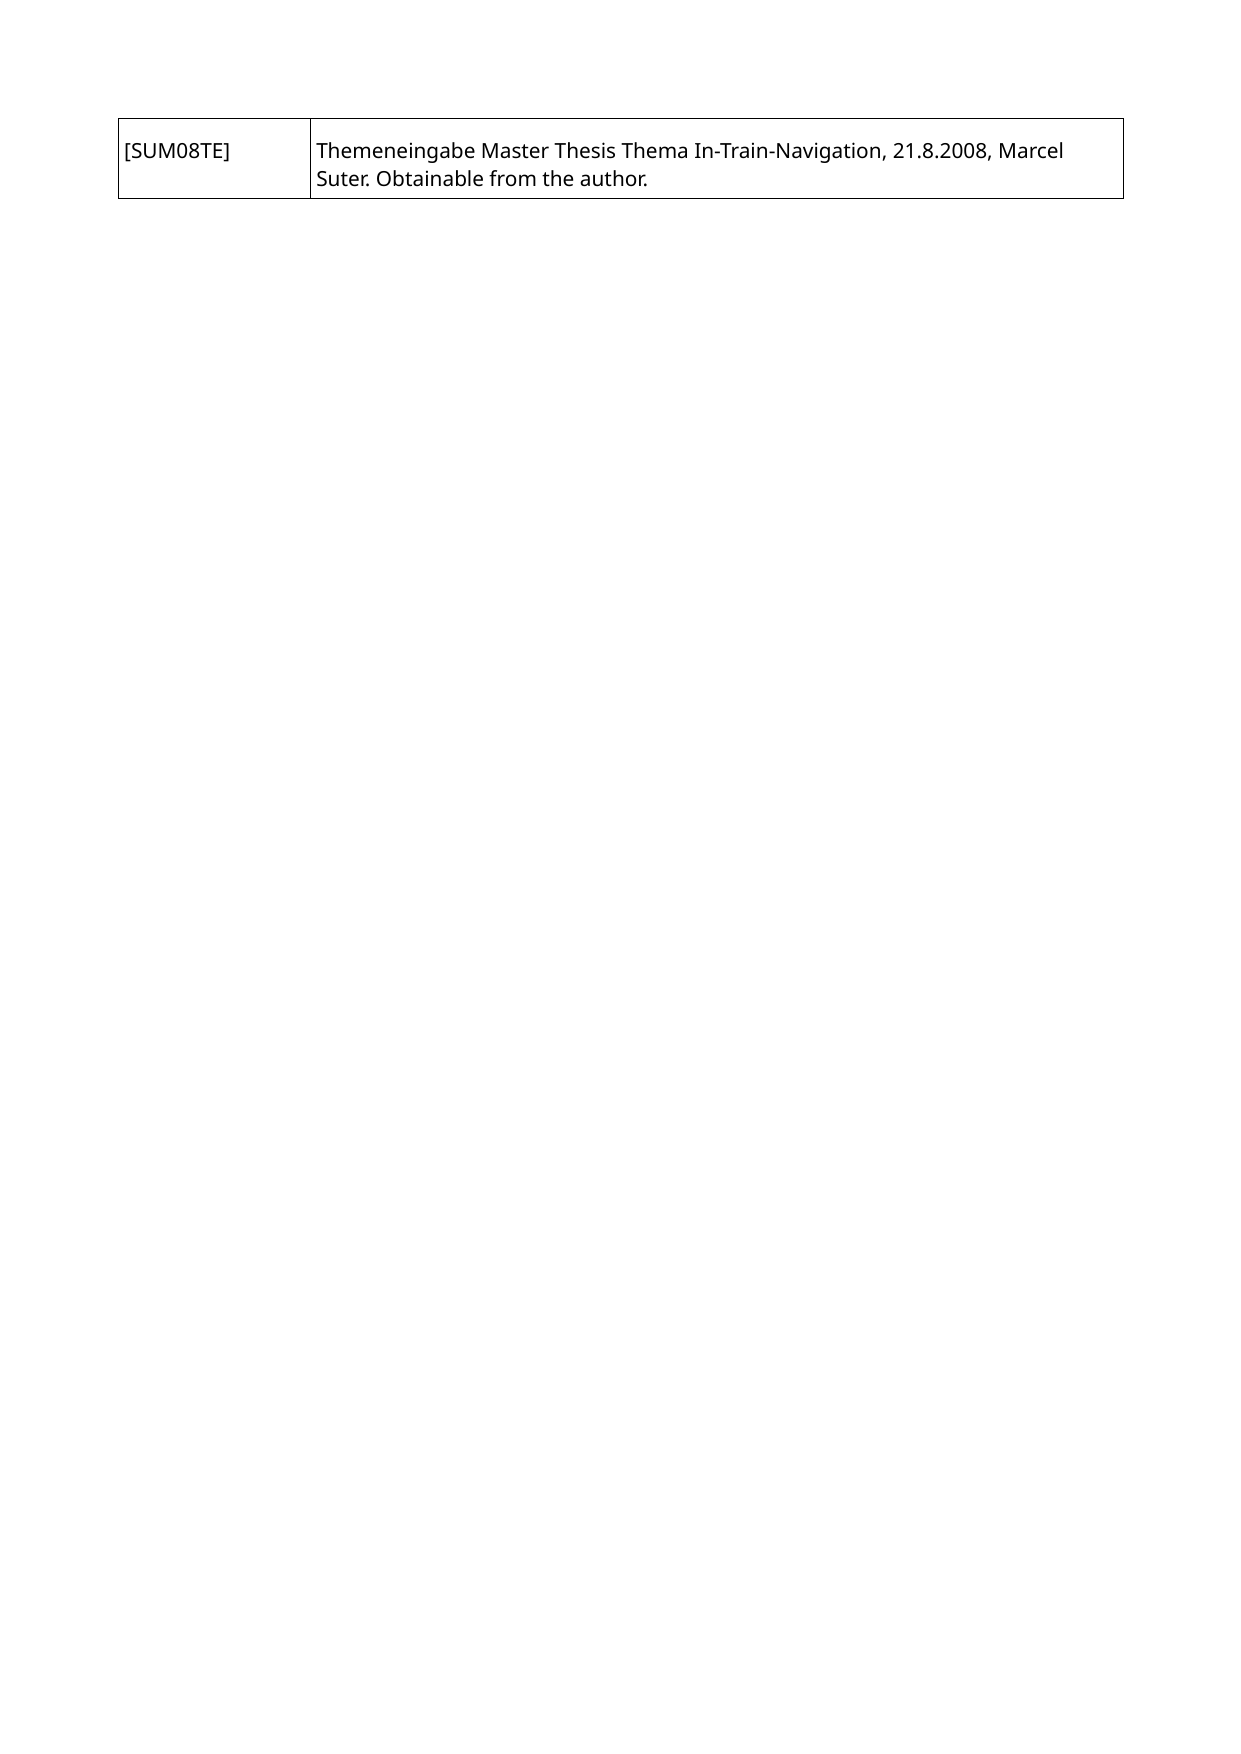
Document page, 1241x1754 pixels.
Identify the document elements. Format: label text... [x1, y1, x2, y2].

table_header Themeneingabe Master Thesis Thema In-Train-Navigation, 21.8.2008, Marcel Suter. Obtainable from the author. [311, 119, 1123, 198]
table_header [SUM08TE] [119, 119, 310, 198]
